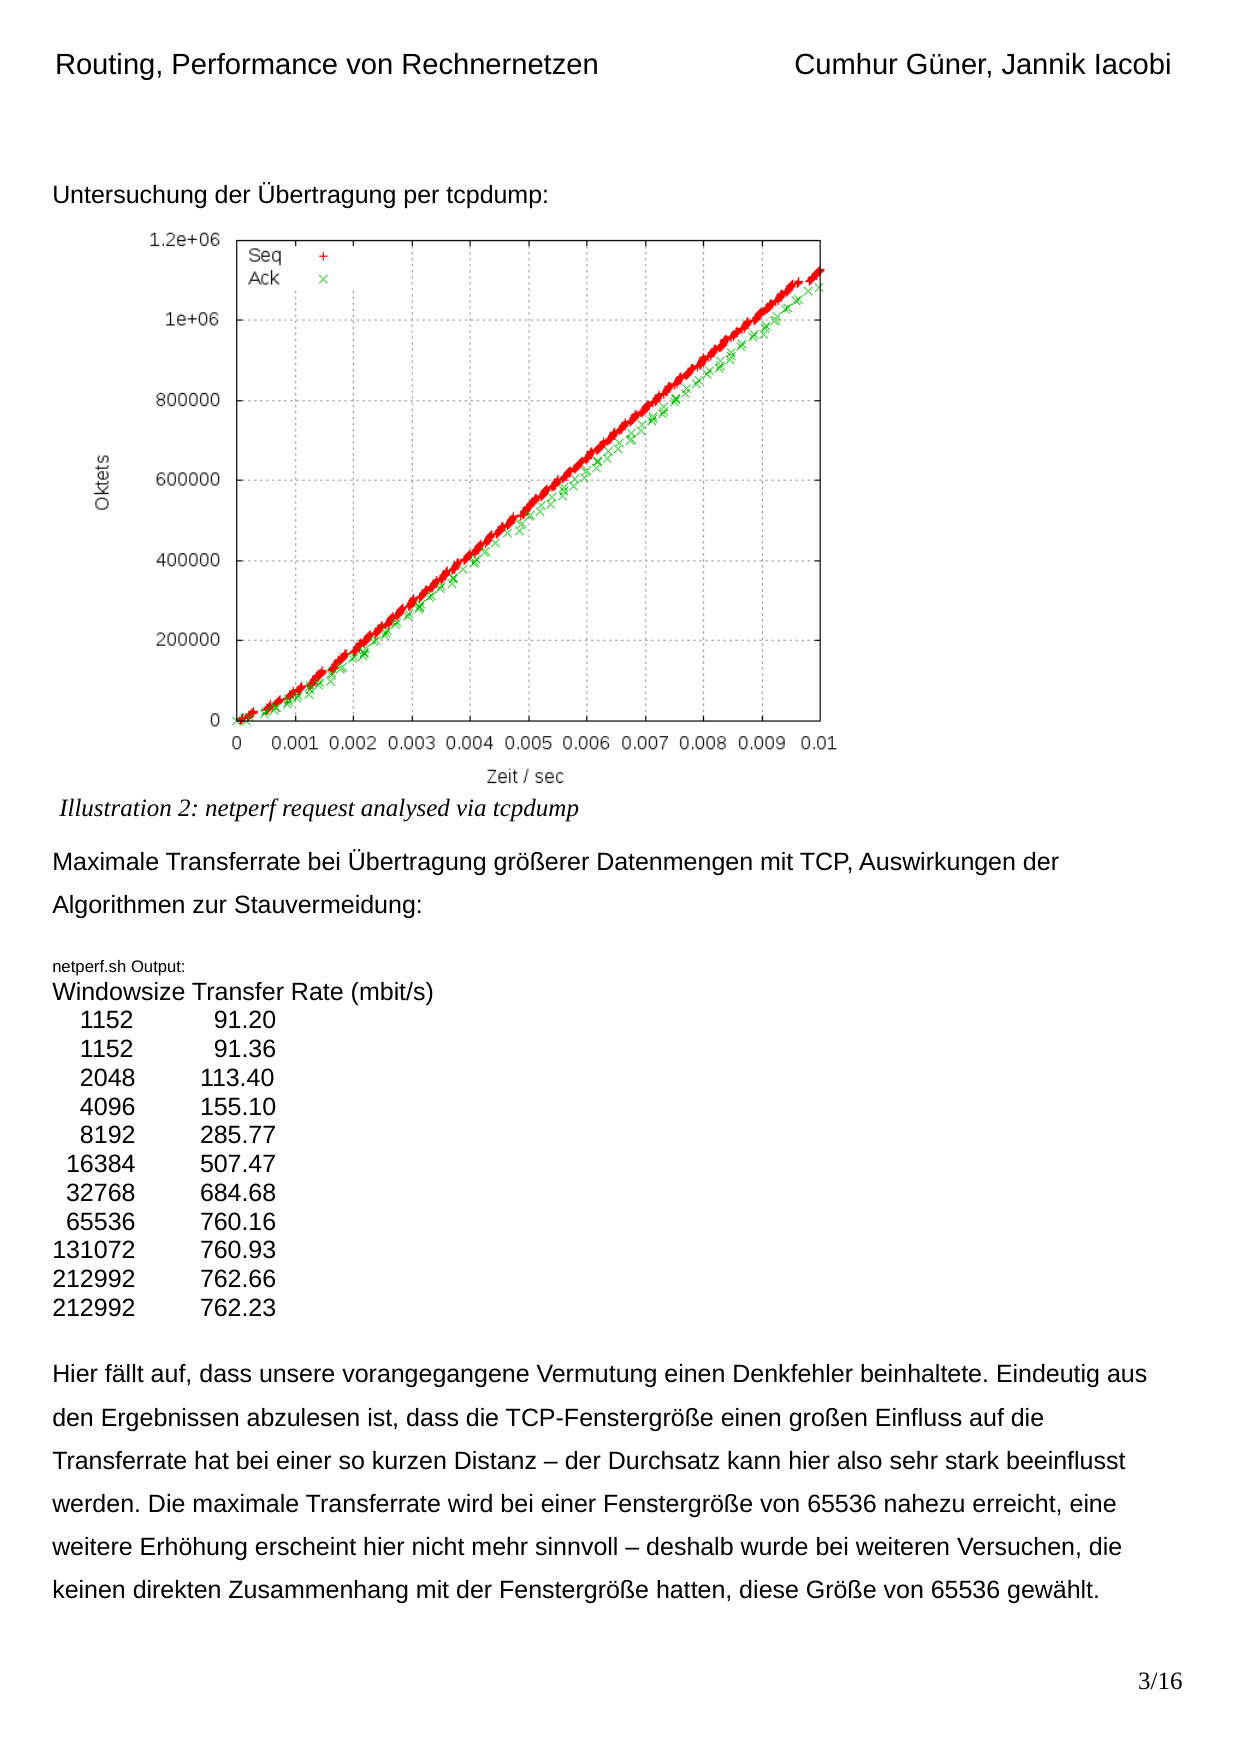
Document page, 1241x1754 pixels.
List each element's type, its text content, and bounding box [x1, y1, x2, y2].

text 1152 91.20 [52, 1005, 1182, 1034]
text 16384 507.47 [52, 1149, 1182, 1178]
text 212992 762.66 [52, 1264, 1182, 1293]
text netperf.sh Output: [52, 957, 1182, 976]
text Windowsize Transfer Rate (mbit/s) [52, 976, 1182, 1005]
text 4096 155.10 [52, 1091, 1182, 1120]
text 1152 91.36 [52, 1034, 1182, 1063]
text Hier fällt auf, dass unsere vorangegangene Vermutung einen Denkfehler beinhaltete. Eindeutig aus den Ergebnissen abzulesen ist, dass die TCP-Fenstergröße einen großen Einfluss auf die Transferrate hat bei einer so kurzen Distanz – der Durchsatz kann hier also sehr stark beeinflusst werden. Die maximale Transferrate wird bei einer Fenstergröße von 65536 nahezu erreicht, eine weitere Erhöhung erscheint hier nicht mehr sinnvoll – deshalb wurde bei weiteren Versuchen, die keinen direkten Zusammenhang mit der Fenstergröße hatten, diese Größe von 65536 gewählt. [52, 1359, 1182, 1604]
text 212992 762.23 [52, 1293, 1182, 1321]
text 65536 760.16 [52, 1206, 1182, 1235]
text 2048 113.40 [52, 1063, 1182, 1091]
text 32768 684.68 [52, 1178, 1182, 1206]
text 131072 760.93 [52, 1235, 1182, 1264]
text Maximale Transferrate bei Übertragung größerer Datenmengen mit TCP, Auswirkungen der Algorithmen zur Stauvermeidung: [52, 847, 1182, 919]
picture [87, 216, 857, 794]
text Untersuchung der Übertragung per tcpdump: [52, 180, 1182, 208]
text Illustration 2: netperf request analysed via tcpdump [59, 229, 884, 822]
text 8192 285.77 [52, 1120, 1182, 1149]
